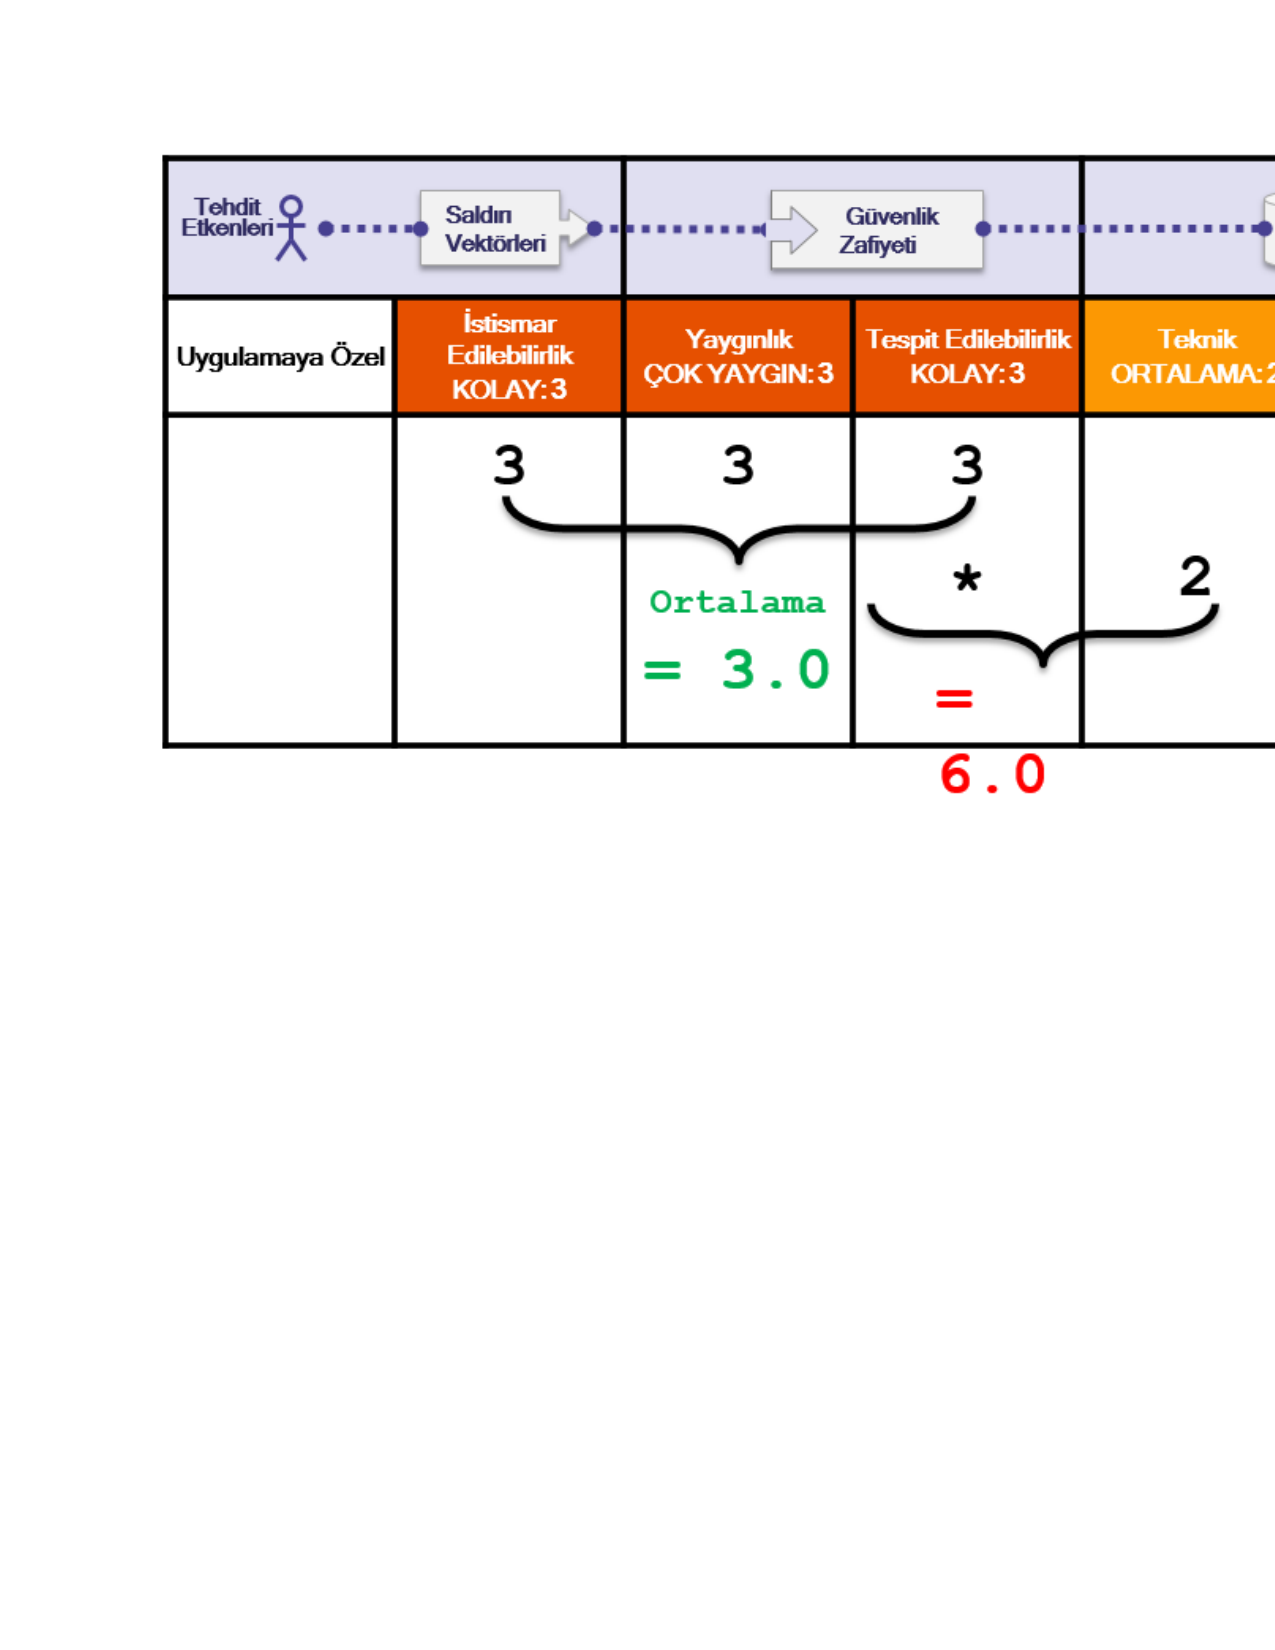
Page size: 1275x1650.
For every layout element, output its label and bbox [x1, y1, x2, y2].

picture [150, 150, 1275, 806]
